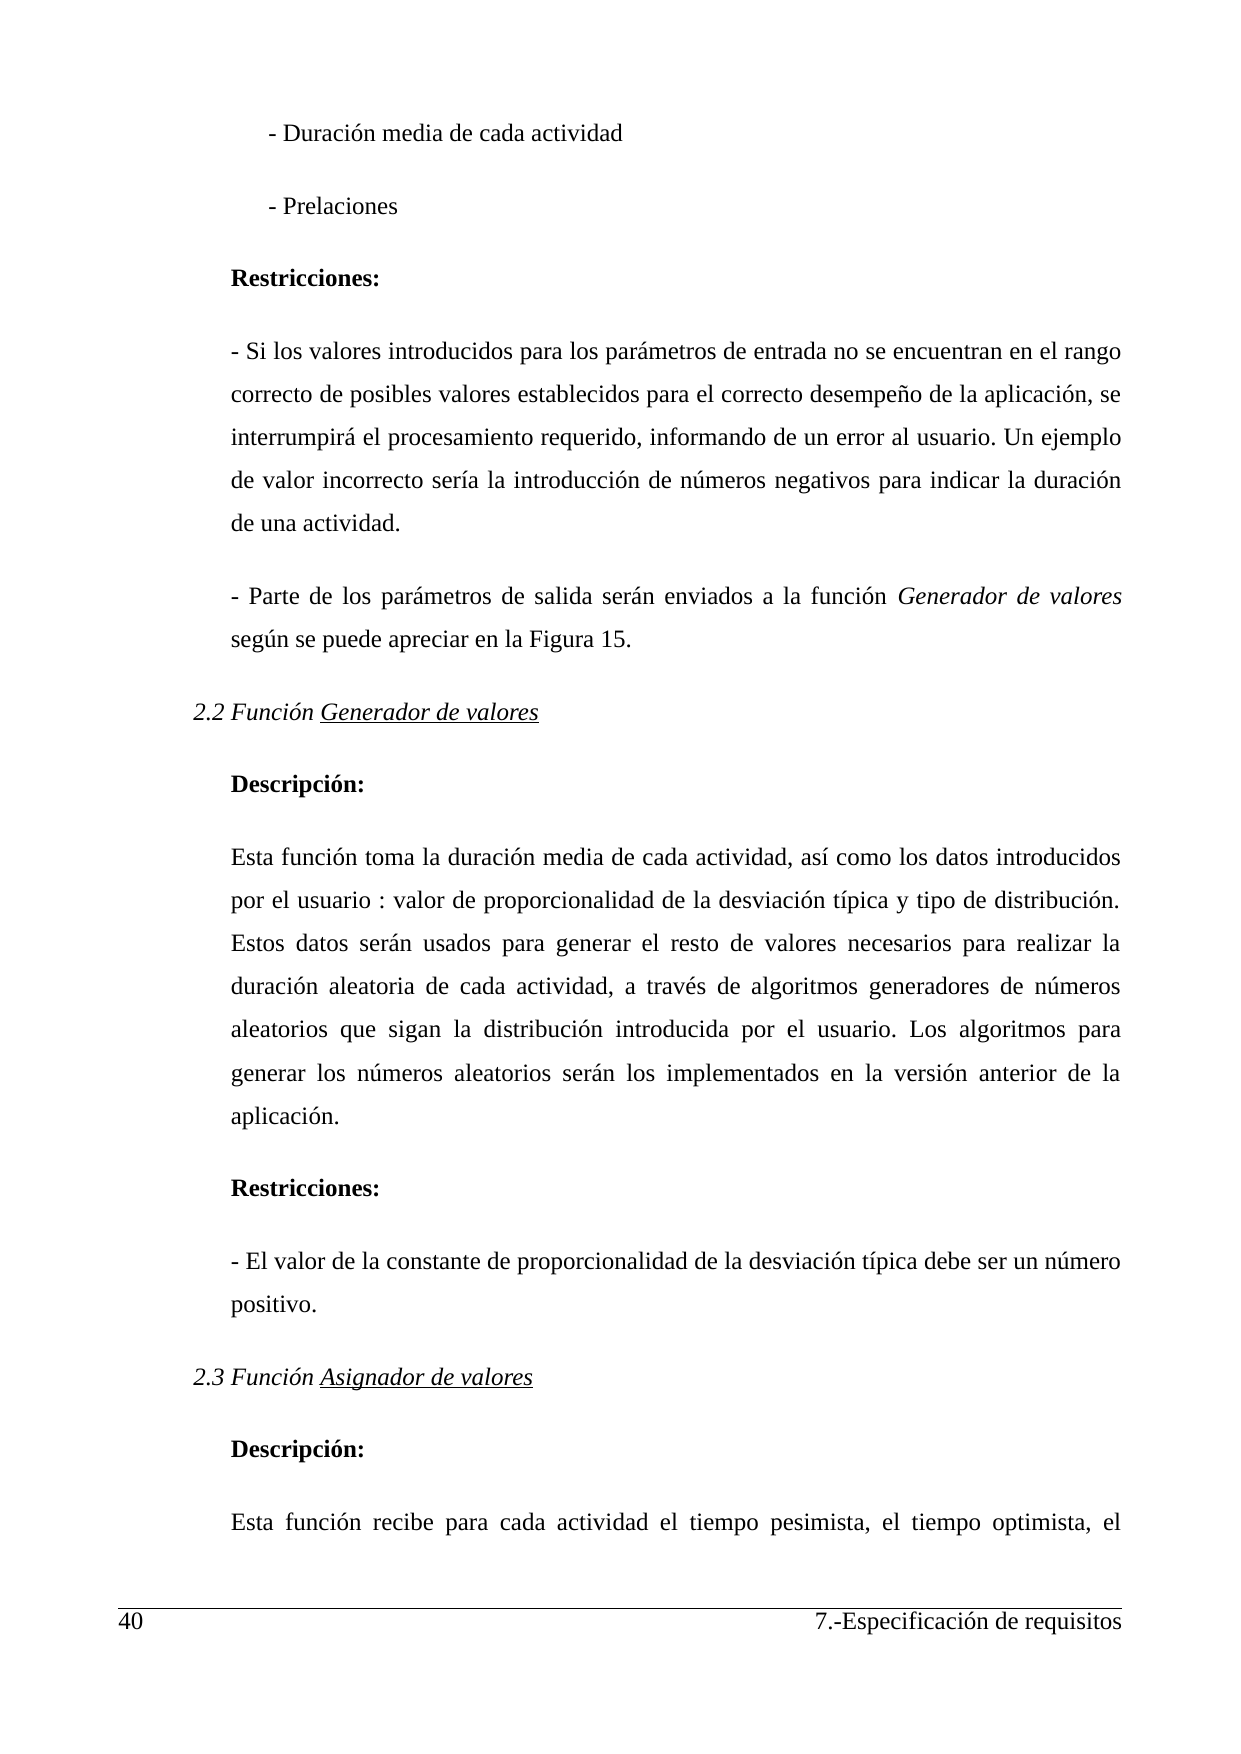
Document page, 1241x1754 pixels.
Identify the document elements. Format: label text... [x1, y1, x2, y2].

list - Duración media de cada actividad [231, 118, 1122, 147]
list - Parte de los parámetros de salida serán enviados a la función Generador de valores según se puede apreciar en la Figura 15. [193, 581, 1122, 653]
list - Si los valores introducidos para los parámetros de entrada no se encuentran en el rango correcto de posibles valores establecidos para el correcto desempeño de la aplicación, se interrumpirá el procesamiento requerido, informando de un error al usuario. Un ejemplo de valor incorrecto sería la introducción de números negativos para indicar la duración de una actividad. [193, 336, 1122, 537]
list Restricciones: [193, 1173, 1122, 1202]
list - Prelaciones [231, 191, 1122, 219]
list Función Asignador de valores [193, 1362, 1122, 1390]
list Esta función toma la duración media de cada actividad, así como los datos introducidos por el usuario : valor de proporcionalidad de la desviación típica y tipo de distribución. Estos datos serán usados para generar el resto de valores necesarios para realizar la duración aleatoria de cada actividad, a través de algoritmos generadores de números aleatorios que sigan la distribución introducida por el usuario. Los algoritmos para generar los números aleatorios serán los implementados en la versión anterior de la aplicación. [193, 842, 1122, 1129]
list - El valor de la constante de proporcionalidad de la desviación típica debe ser un número positivo. [193, 1246, 1122, 1318]
list Restricciones: [193, 263, 1122, 292]
list Descripción: [193, 769, 1122, 798]
list Descripción: [193, 1434, 1122, 1463]
list Esta función recibe para cada actividad el tiempo pesimista, el tiempo optimista, el [193, 1507, 1122, 1536]
list Función Generador de valores [193, 697, 1122, 726]
